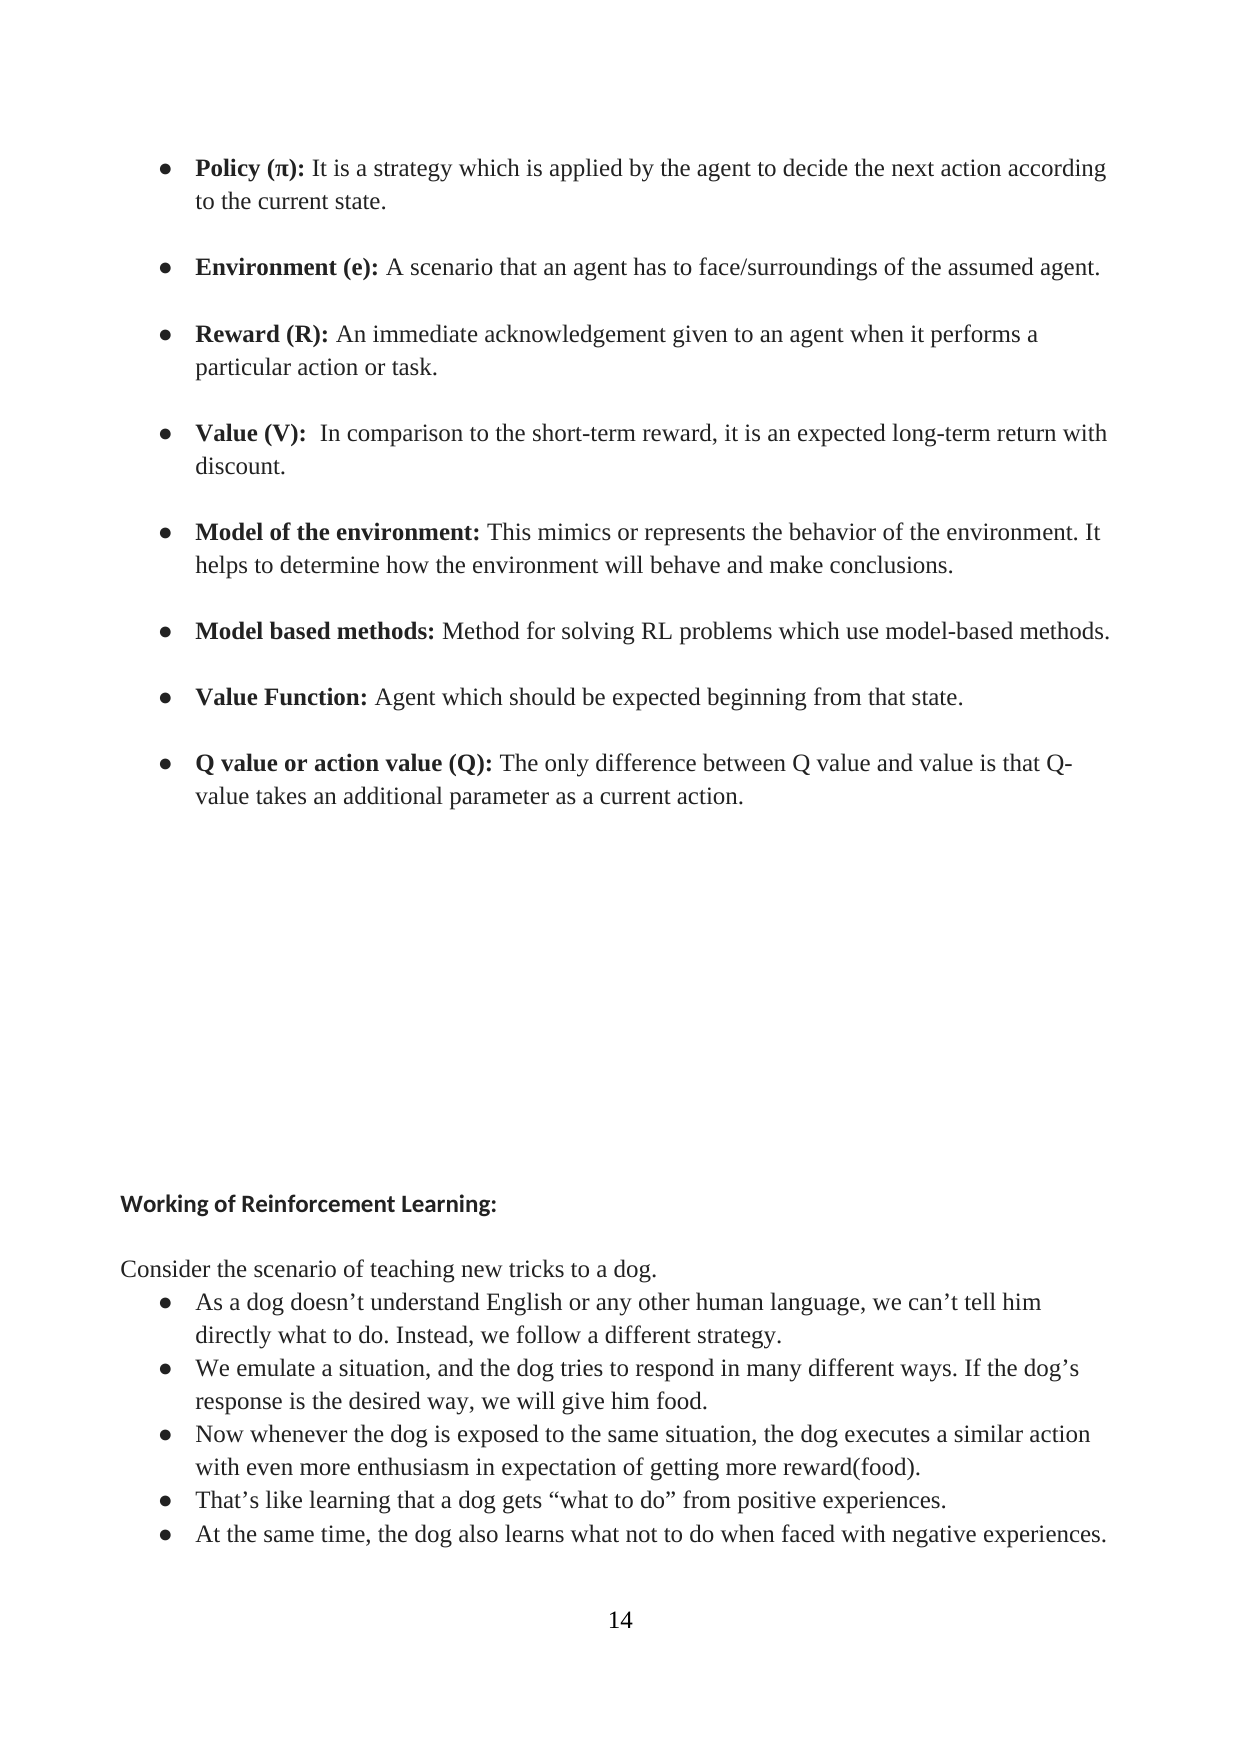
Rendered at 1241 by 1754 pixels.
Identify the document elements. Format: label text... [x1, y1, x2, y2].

list Reward (R): An immediate acknowledgement given to an agent when it performs a particular action or task. [158, 318, 1120, 380]
list Q value or action value (Q): The only difference between Q value and value is that Q-value takes an additional parameter as a current action. [158, 748, 1120, 810]
list Model of the environment: This mimics or represents the behavior of the environment. It helps to determine how the environment will behave and make conclusions. [158, 517, 1120, 579]
list Value Function: Agent which should be expected beginning from that state. [158, 682, 1120, 711]
list Model based methods: Method for solving RL problems which use model-based methods. [158, 616, 1120, 645]
list Now whenever the dog is exposed to the same situation, the dog executes a similar action with even more enthusiasm in expectation of getting more reward(food). [158, 1419, 1120, 1481]
text Consider the scenario of teaching new tricks to a dog. [120, 1254, 1120, 1283]
subtitle Working of Reinforcement Learning: [120, 1189, 1120, 1219]
list That’s like learning that a dog gets “what to do” from positive experiences. [158, 1486, 1120, 1514]
list We emulate a situation, and the dog tries to respond in many different ways. If the dog’s response is the desired way, we will give him food. [158, 1353, 1120, 1415]
list Environment (e): A scenario that an agent has to face/surroundings of the assumed agent. [158, 252, 1120, 281]
list Policy (π): It is a strategy which is applied by the agent to decide the next action according to the current state. [158, 153, 1120, 215]
list At the same time, the dog also learns what not to do when faced with negative experiences. [158, 1519, 1120, 1547]
list Value (V): In comparison to the short-term reward, it is an expected long-term return with discount. [158, 418, 1120, 479]
list As a dog doesn’t understand English or any other human language, we can’t tell him directly what to do. Instead, we follow a different strategy. [158, 1287, 1120, 1349]
